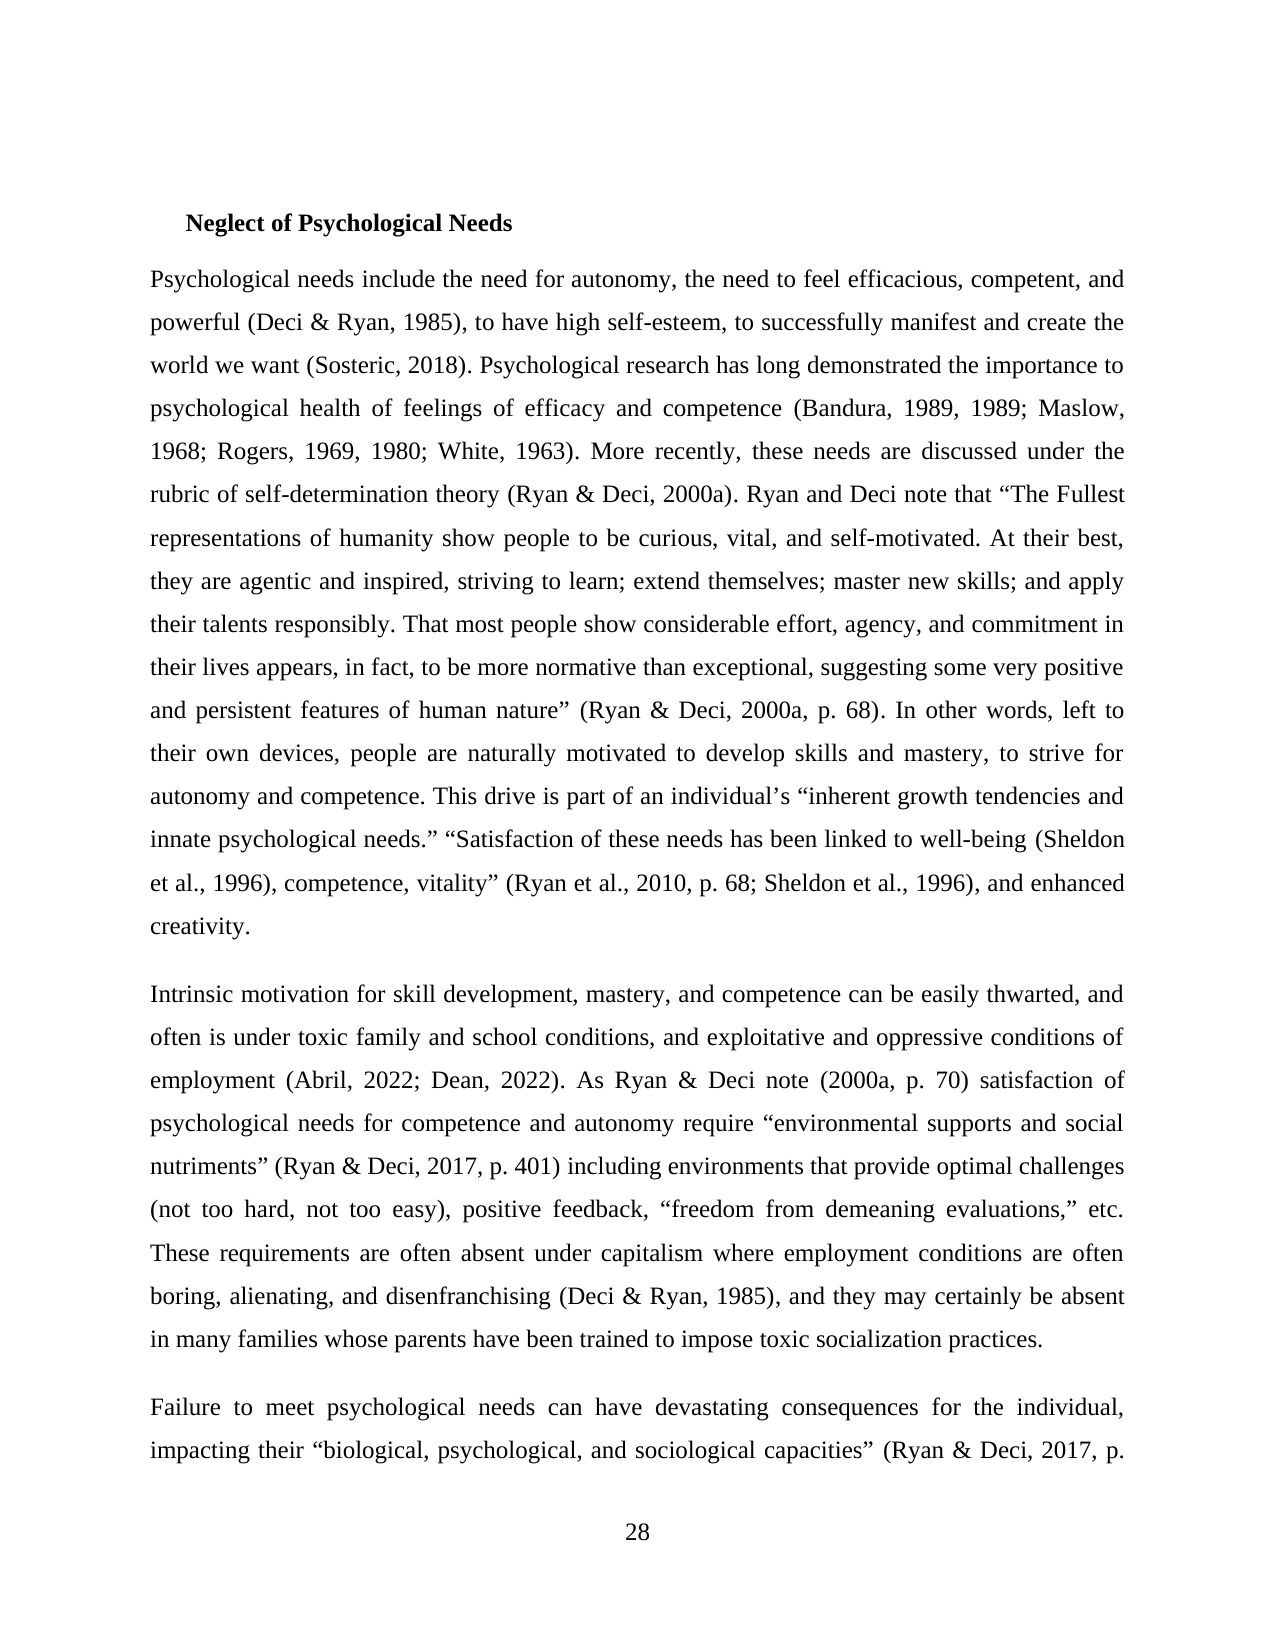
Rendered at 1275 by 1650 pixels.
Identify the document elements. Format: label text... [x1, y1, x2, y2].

subtitle Neglect of Psychological Needs [150, 208, 1125, 237]
text Failure to meet psychological needs can have devastating consequences for the individual, impacting their “biological, psychological, and sociological capacities” (Ryan & Deci, 2017, p. [150, 1392, 1125, 1464]
text Psychological needs include the need for autonomy, the need to feel efficacious, competent, and powerful (Deci & Ryan, 1985), to have high self-esteem, to successfully manifest and create the world we want (Sosteric, 2018). Psychological research has long demonstrated the importance to psychological health of feelings of efficacy and competence (Bandura, 1989, 1989; Maslow, 1968; Rogers, 1969, 1980; White, 1963). More recently, these needs are discussed under the rubric of self-determination theory (Ryan & Deci, 2000a). Ryan and Deci note that “The Fullest representations of humanity show people to be curious, vital, and self-motivated. At their best, they are agentic and inspired, striving to learn; extend themselves; master new skills; and apply their talents responsibly. That most people show considerable effort, agency, and commitment in their lives appears, in fact, to be more normative than exceptional, suggesting some very positive and persistent features of human nature” (Ryan & Deci, 2000a, p. 68). In other words, left to their own devices, people are naturally motivated to develop skills and mastery, to strive for autonomy and competence. This drive is part of an individual’s “inherent growth tendencies and innate psychological needs.” “Satisfaction of these needs has been linked to well-being (Sheldon et al., 1996), competence, vitality” (Ryan et al., 2010, p. 68; Sheldon et al., 1996), and enhanced creativity. [150, 264, 1125, 939]
text Intrinsic motivation for skill development, mastery, and competence can be easily thwarted, and often is under toxic family and school conditions, and exploitative and oppressive conditions of employment (Abril, 2022; Dean, 2022). As Ryan & Deci note (2000a, p. 70) satisfaction of psychological needs for competence and autonomy require “environmental supports and social nutriments” (Ryan & Deci, 2017, p. 401) including environments that provide optimal challenges (not too hard, not too easy), positive feedback, “freedom from demeaning evaluations,” etc. These requirements are often absent under capitalism where employment conditions are often boring, alienating, and disenfranchising (Deci & Ryan, 1985), and they may certainly be absent in many families whose parents have been trained to impose toxic socialization practices. [150, 979, 1125, 1353]
